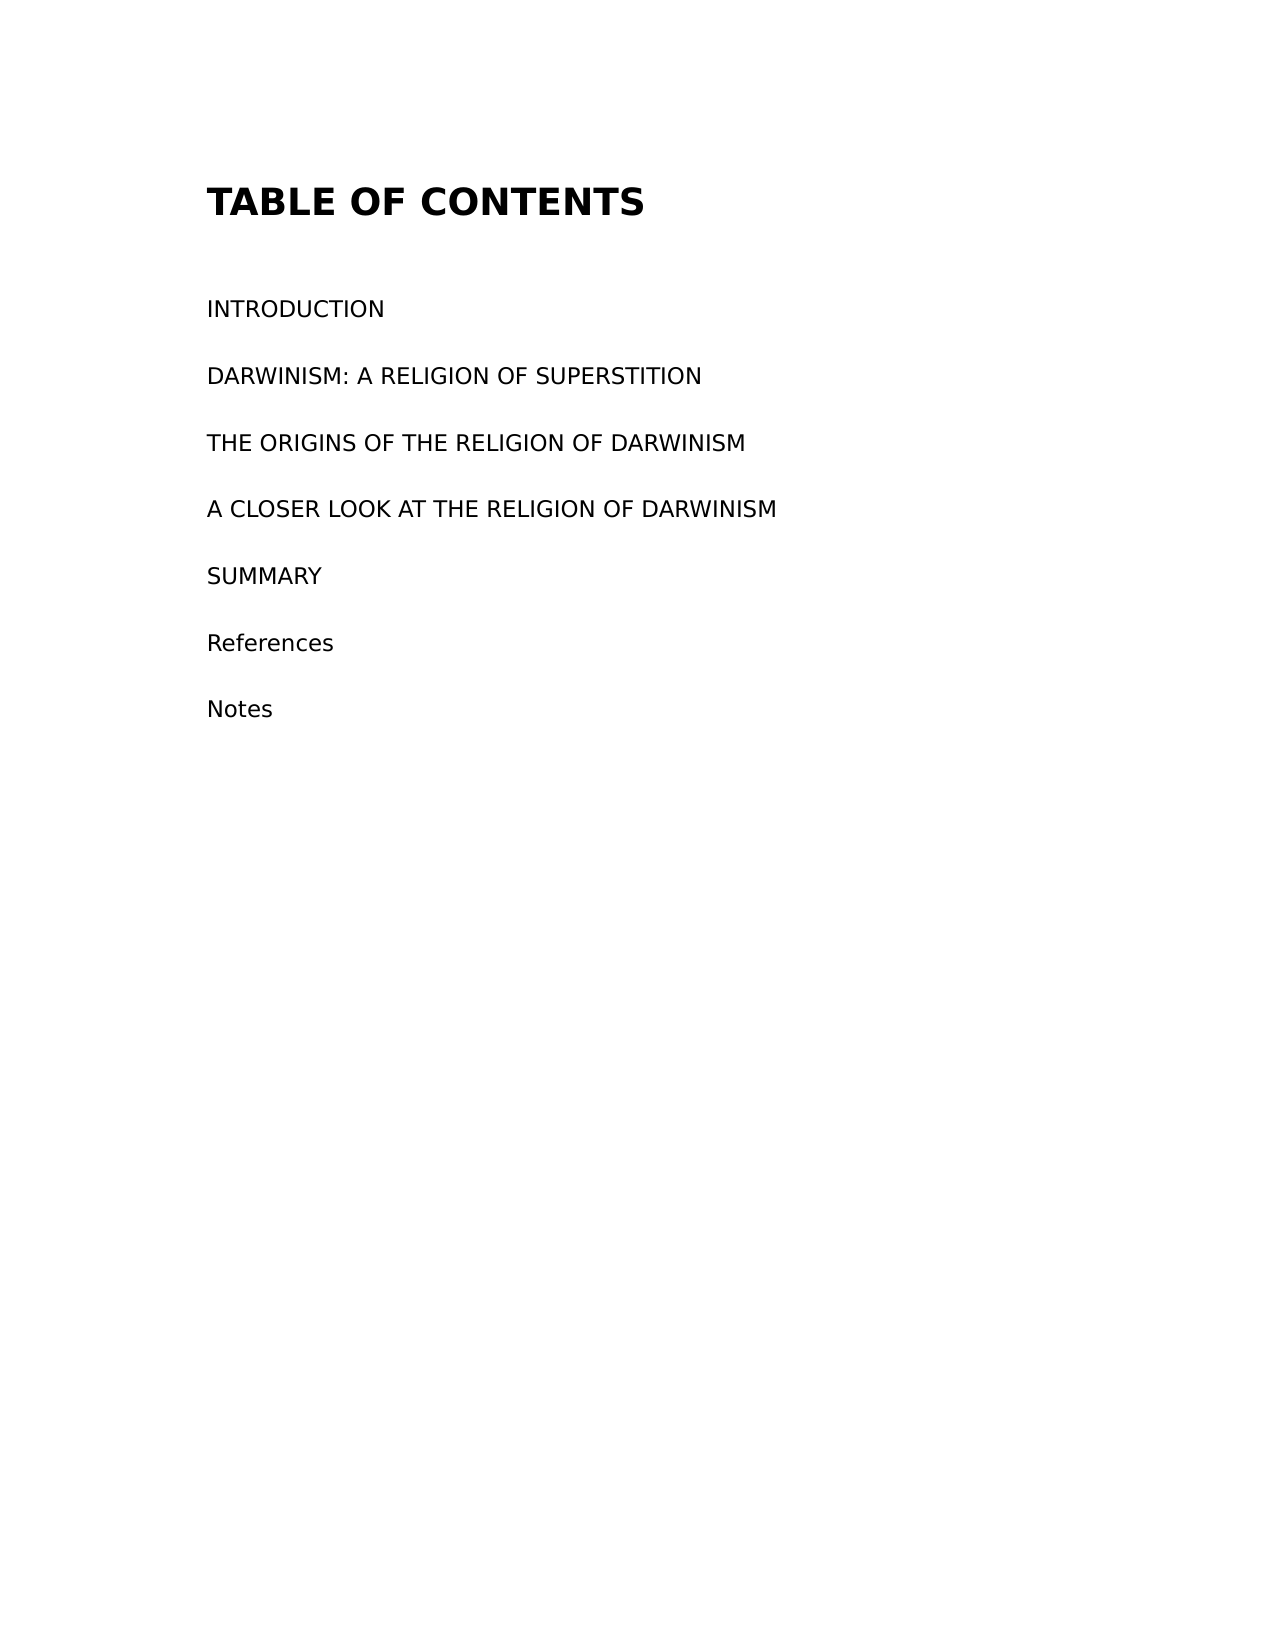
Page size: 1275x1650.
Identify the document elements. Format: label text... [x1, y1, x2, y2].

text Notes [148, 691, 1110, 724]
text DARWINISM: A RELIGION OF SUPERSTITION [148, 358, 1110, 391]
text TABLE OF CONTENTS [148, 181, 1110, 224]
text A CLOSER LOOK AT THE RELIGION OF DARWINISM [148, 491, 1110, 524]
text THE ORIGINS OF THE RELIGION OF DARWINISM [148, 424, 1110, 458]
text SUMMARY [148, 558, 1110, 591]
text INTRODUCTION [148, 291, 1110, 324]
text References [148, 624, 1110, 658]
